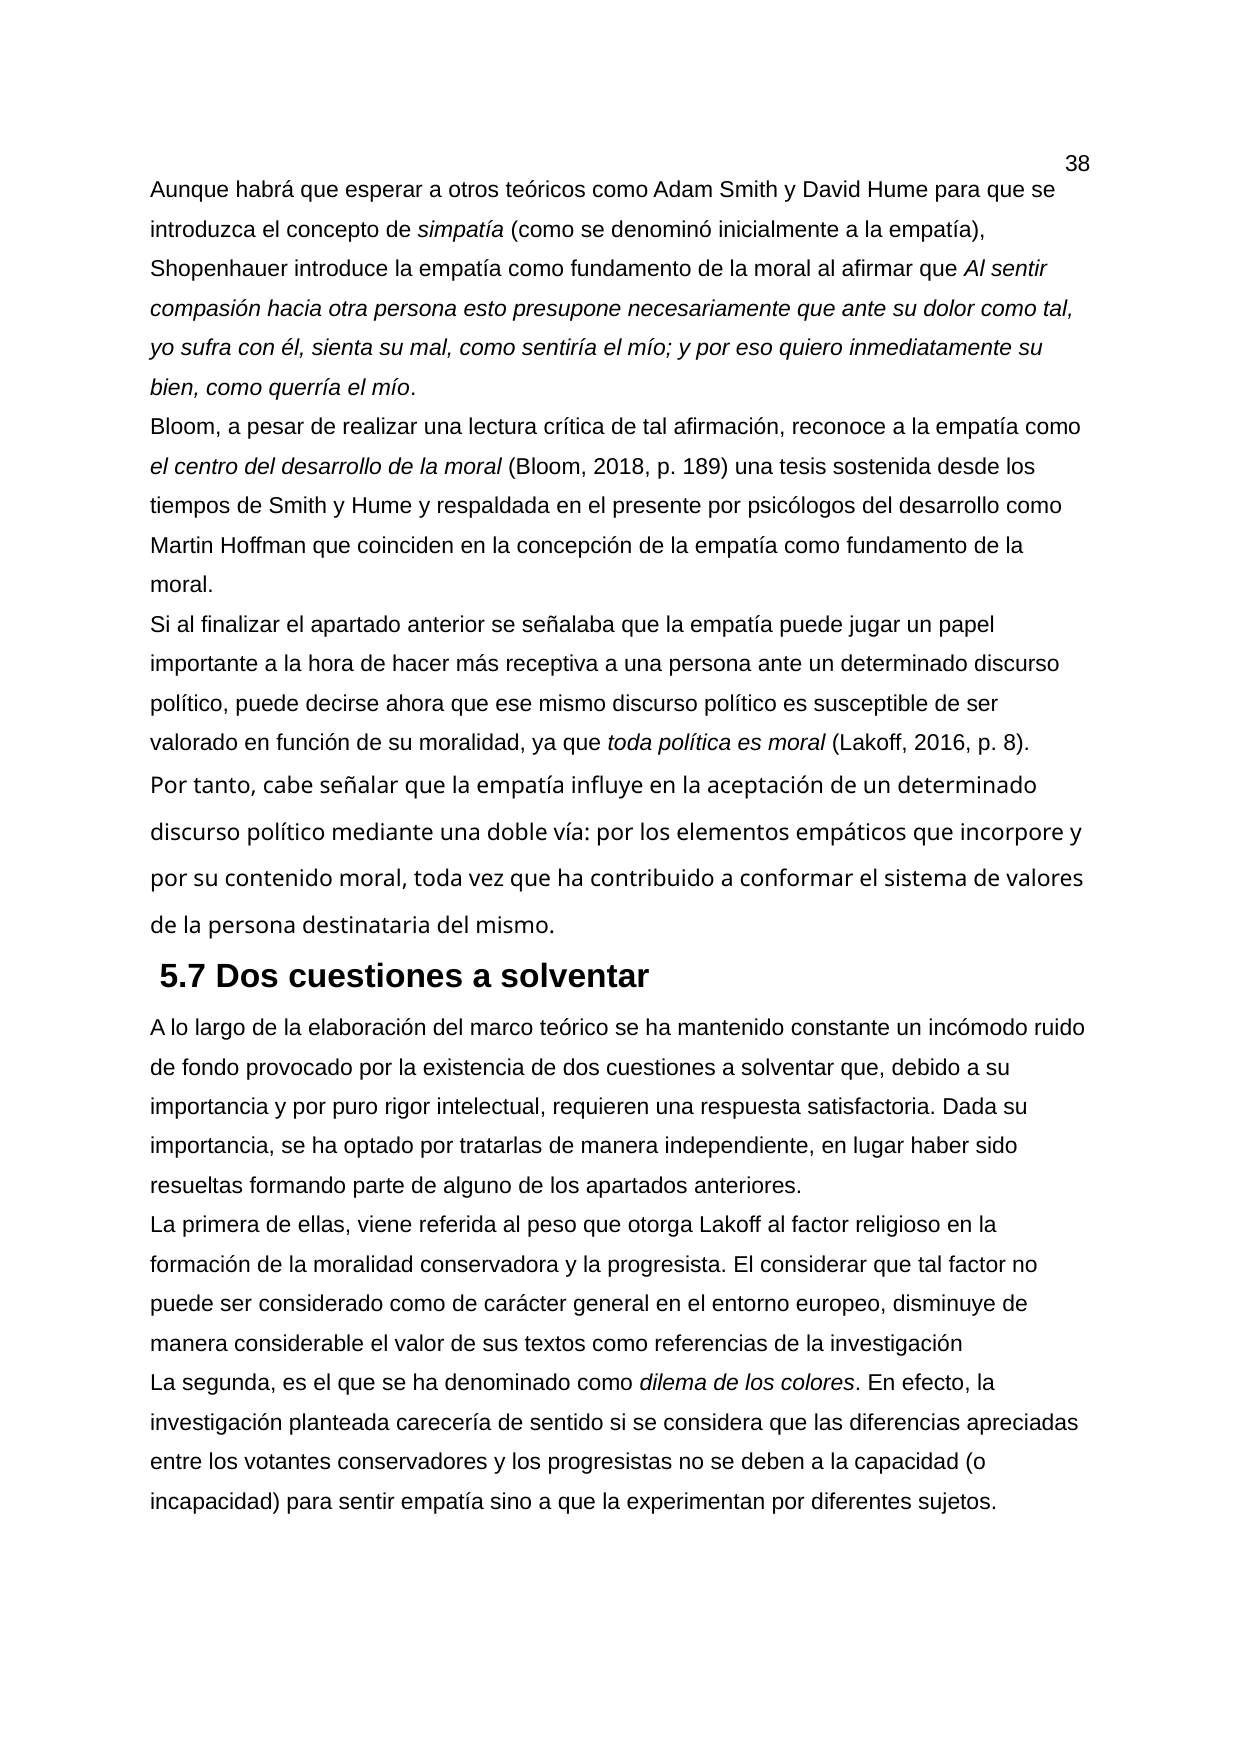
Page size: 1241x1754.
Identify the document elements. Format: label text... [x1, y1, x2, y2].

subtitle Dos cuestiones a solventar [147, 953, 1093, 995]
text Si al finalizar el apartado anterior se señalaba que la empatía puede jugar un papel importante a la hora de hacer más receptiva a una persona ante un determinado discurso político, puede decirse ahora que ese mismo discurso político es susceptible de ser valorado en función de su moralidad, ya que toda política es moral (Lakoff, 2016, p. 8). [150, 611, 1090, 755]
text La segunda, es el que se ha denominado como dilema de los colores. En efecto, la investigación planteada carecería de sentido si se considera que las diferencias apreciadas entre los votantes conservadores y los progresistas no se deben a la capacidad (o incapacidad) para sentir empatía sino a que la experimentan por diferentes sujetos. [150, 1369, 1090, 1514]
text Bloom, a pesar de realizar una lectura crítica de tal afirmación, reconoce a la empatía como el centro del desarrollo de la moral (Bloom, 2018, p. 189) una tesis sostenida desde los tiempos de Smith y Hume y respaldada en el presente por psicólogos del desarrollo como Martin Hoffman que coinciden en la concepción de la empatía como fundamento de la moral. [150, 413, 1090, 597]
text Por tanto, cabe señalar que la empatía influye en la aceptación de un determinado discurso político mediante una doble vía: por los elementos empáticos que incorpore y por su contenido moral, toda vez que ha contribuido a conformar el sistema de valores de la persona destinataria del mismo. [150, 768, 1090, 940]
text A lo largo de la elaboración del marco teórico se ha mantenido constante un incómodo ruido de fondo provocado por la existencia de dos cuestiones a solventar que, debido a su importancia y por puro rigor intelectual, requieren una respuesta satisfactoria. Dada su importancia, se ha optado por tratarlas de manera independiente, en lugar haber sido resueltas formando parte de alguno de los apartados anteriores. [150, 1014, 1090, 1198]
text La primera de ellas, viene referida al peso que otorga Lakoff al factor religioso en la formación de la moralidad conservadora y la progresista. El considerar que tal factor no puede ser considerado como de carácter general en el entorno europeo, disminuye de manera considerable el valor de sus textos como referencias de la investigación [150, 1211, 1090, 1356]
text Aunque habrá que esperar a otros teóricos como Adam Smith y David Hume para que se introduzca el concepto de simpatía (como se denominó inicialmente a la empatía), Shopenhauer introduce la empatía como fundamento de la moral al afirmar que Al sentir compasión hacia otra persona esto presupone necesariamente que ante su dolor como tal, yo sufra con él, sienta su mal, como sentiría el mío; y por eso quiero inmediatamente su bien, como querría el mío. [150, 176, 1090, 400]
